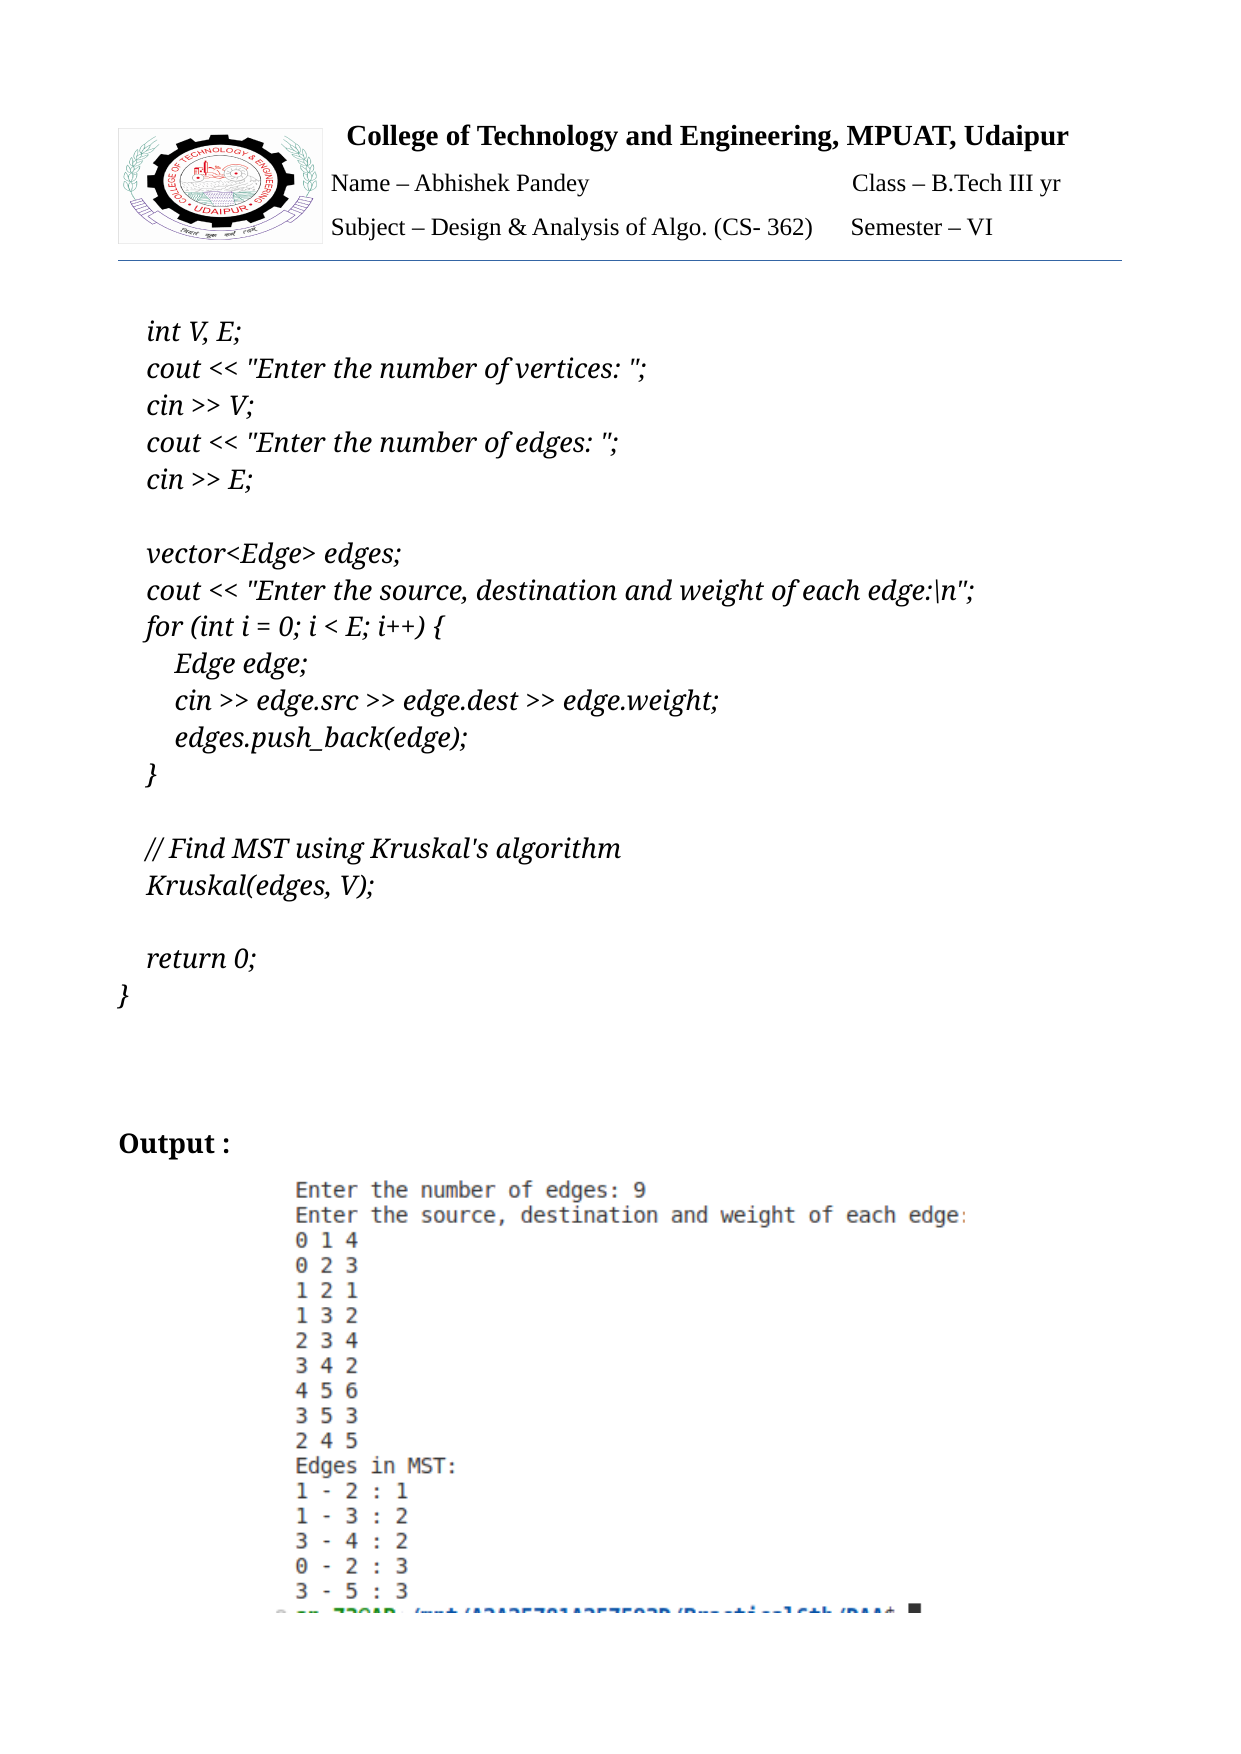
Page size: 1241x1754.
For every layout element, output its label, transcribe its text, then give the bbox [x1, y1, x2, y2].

text cout << "Enter the number of edges: "; [118, 423, 1122, 460]
text edges.push_back(edge); [118, 718, 1122, 755]
text return 0; [118, 940, 1122, 977]
text for (int i = 0; i < E; i++) { [118, 608, 1122, 645]
text } [118, 755, 1122, 792]
text Kruskal(edges, V); [118, 866, 1122, 903]
text int V, E; [118, 313, 1122, 350]
text // Find MST using Kruskal's algorithm [118, 829, 1122, 866]
text Output : [118, 1124, 1122, 1161]
text cin >> V; [118, 387, 1122, 423]
picture [118, 128, 323, 244]
text } [118, 977, 1122, 1013]
picture [275, 1176, 965, 1613]
text cout << "Enter the source, destination and weight of each edge:\n"; [118, 571, 1122, 608]
text Edge edge; [118, 645, 1122, 682]
text cout << "Enter the number of vertices: "; [118, 350, 1122, 387]
text vector<Edge> edges; [118, 534, 1122, 571]
text cin >> edge.src >> edge.dest >> edge.weight; [118, 682, 1122, 718]
text cin >> E; [118, 460, 1122, 497]
